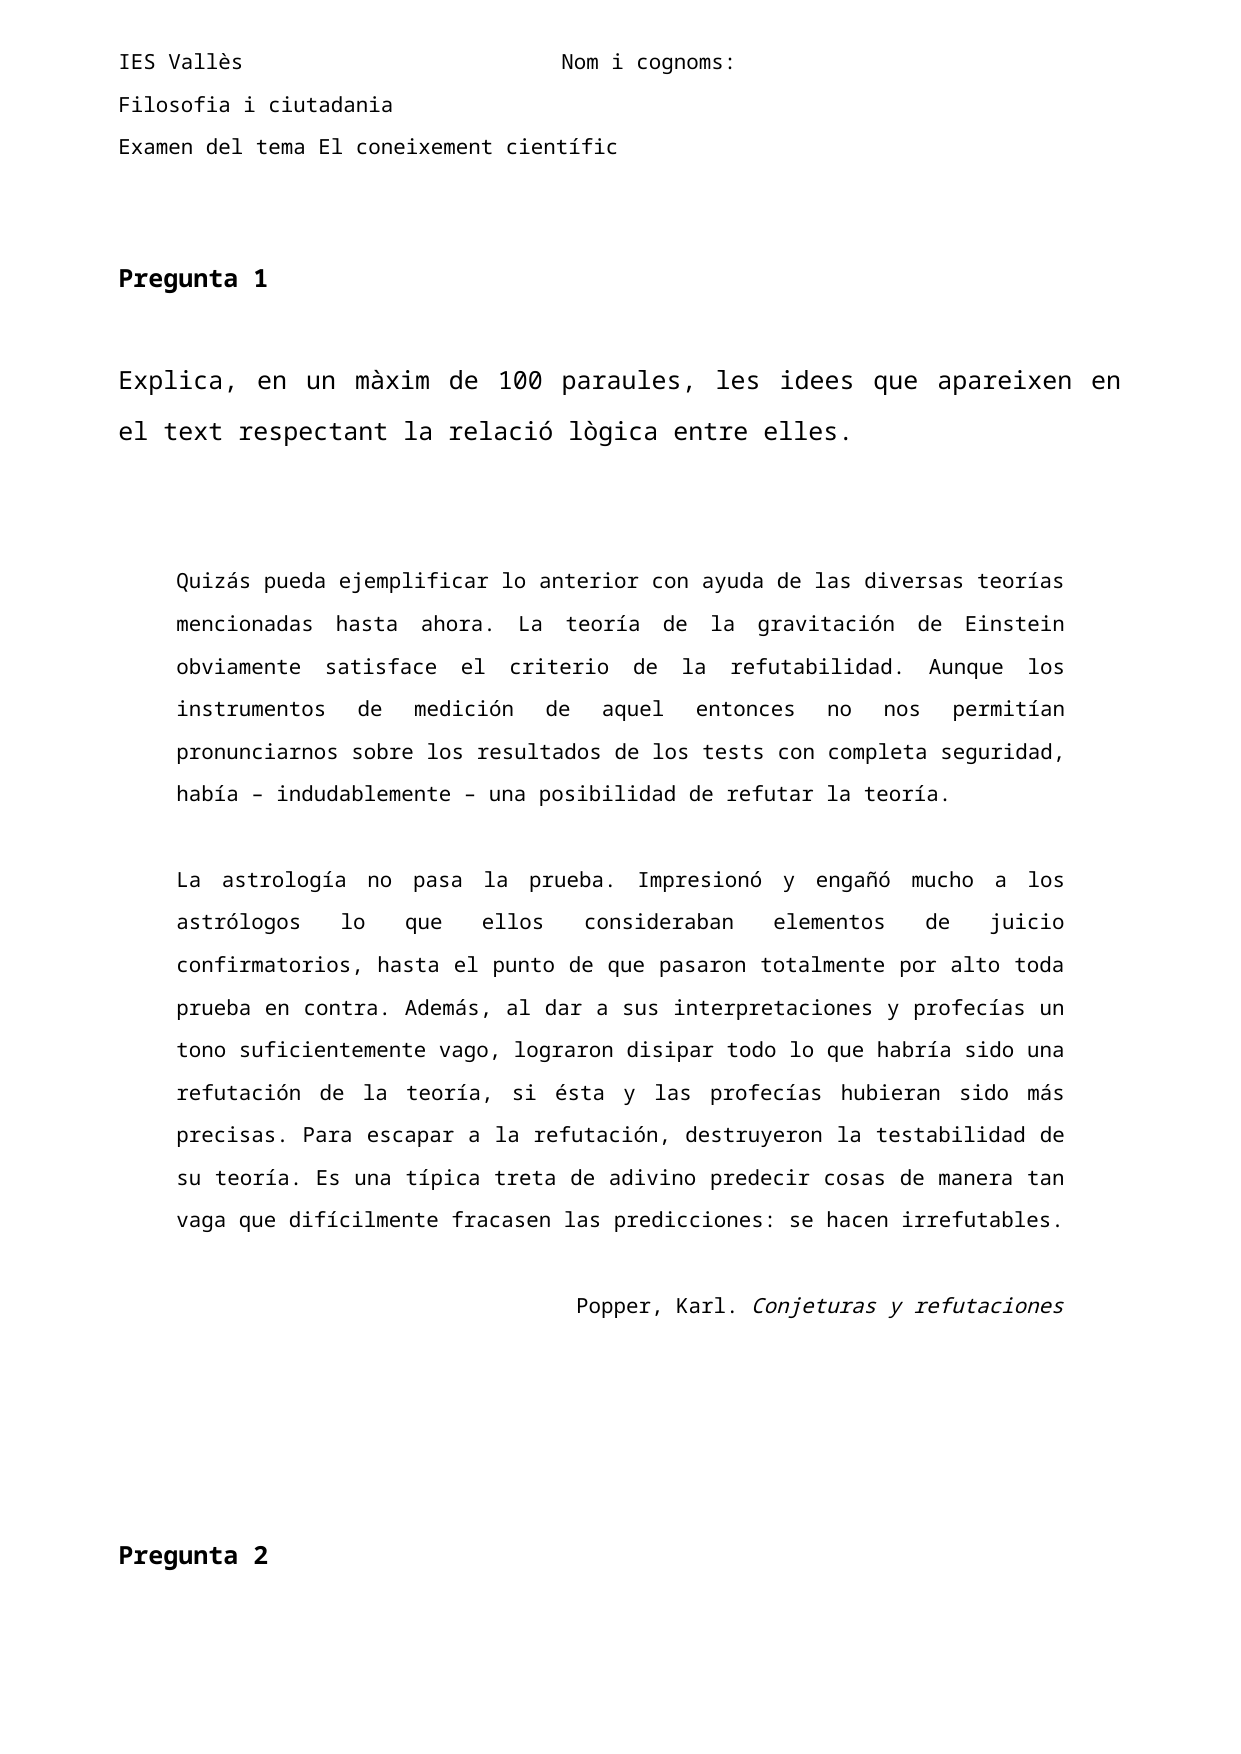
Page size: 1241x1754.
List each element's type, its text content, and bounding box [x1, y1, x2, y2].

text IES Vallès Nom i cognoms: [118, 47, 1122, 76]
text Pregunta 2 [118, 1538, 1122, 1572]
text Pregunta 1 [118, 260, 1122, 294]
text Quizás pueda ejemplificar lo anterior con ayuda de las diversas teorías mencionadas hasta ahora. La teoría de la gravitación de Einstein obviamente satisface el criterio de la refutabilidad. Aunque los instrumentos de medición de aquel entonces no nos permitían pronunciarnos sobre los resultados de los tests con completa seguridad, había – indudablemente – una posibilidad de refutar la teoría. [176, 567, 1065, 808]
text Filosofia i ciutadania [118, 90, 1122, 118]
text Examen del tema El coneixement científic [118, 132, 1122, 161]
text Popper, Karl. Conjeturas y refutaciones [176, 1291, 1065, 1319]
text Explica, en un màxim de 100 paraules, les idees que apareixen en el text respectant la relació lògica entre elles. [118, 362, 1122, 447]
text La astrología no pasa la prueba. Impresionó y engañó mucho a los astrólogos lo que ellos consideraban elementos de juicio confirmatorios, hasta el punto de que pasaron totalmente por alto toda prueba en contra. Además, al dar a sus interpretaciones y profecías un tono suficientemente vago, lograron disipar todo lo que habría sido una refutación de la teoría, si ésta y las profecías hubieran sido más precisas. Para escapar a la refutación, destruyeron la testabilidad de su teoría. Es una típica treta de adivino predecir cosas de manera tan vaga que difícilmente fracasen las predicciones: se hacen irrefutables. [176, 865, 1065, 1234]
